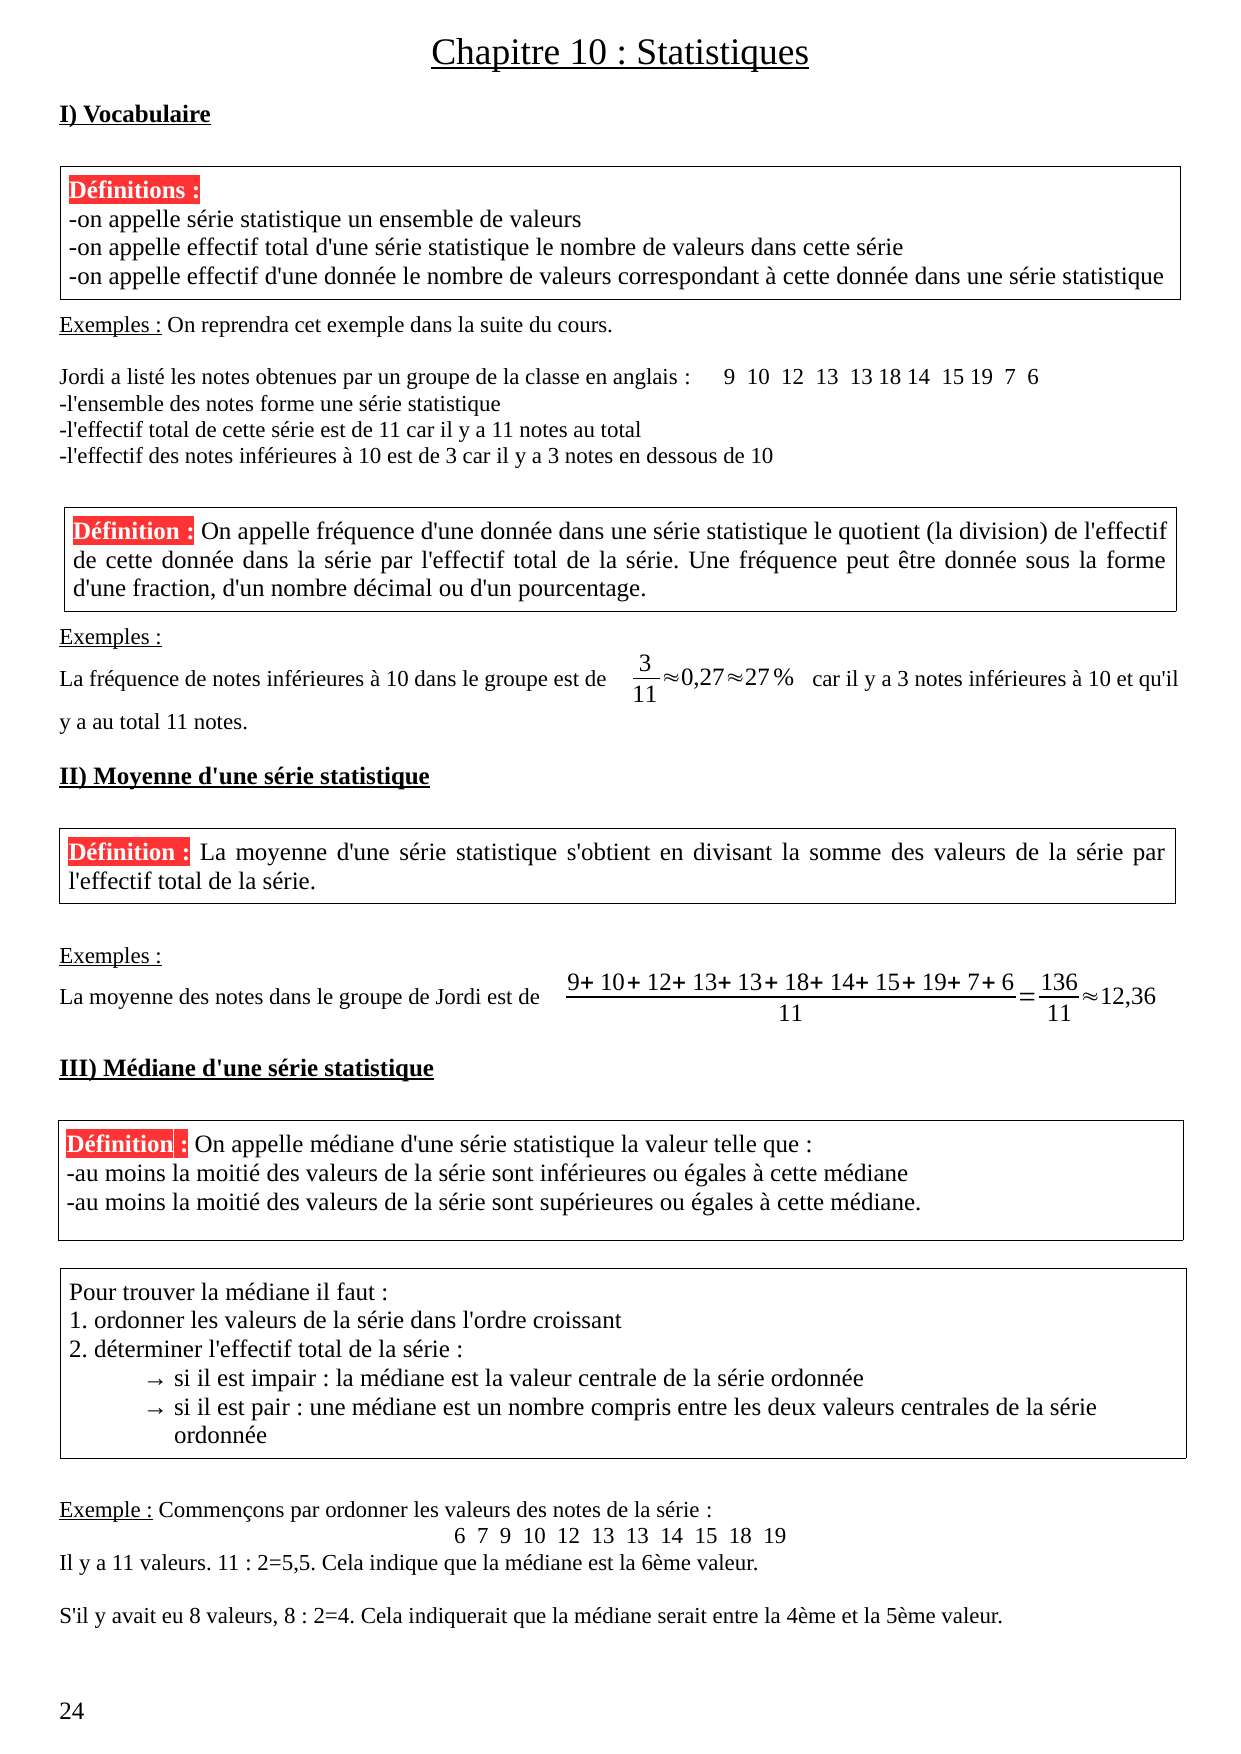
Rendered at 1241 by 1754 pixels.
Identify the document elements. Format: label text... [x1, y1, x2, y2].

text La fréquence de notes inférieures à 10 dans le groupe est de car il y a 3 notes inférieures à 10 et qu'il y a au total 11 notes. [59, 649, 1181, 735]
text -au moins la moitié des valeurs de la série sont supérieures ou égales à cette médiane. [66, 1187, 1174, 1216]
text Jordi a listé les notes obtenues par un groupe de la classe en anglais : 9 10 12 13 13 18 14 15 19 7 6 [59, 363, 1181, 390]
text III) Médiane d'une série statistique [59, 1053, 1181, 1082]
text Il y a 11 valeurs. 11 : 2=5,5. Cela indique que la médiane est la 6ème valeur. [59, 1549, 1181, 1575]
text -au moins la moitié des valeurs de la série sont inférieures ou égales à cette médiane [66, 1158, 1174, 1187]
text Chapitre 10 : Statistiques [59, 29, 1181, 73]
text I) Vocabulaire [59, 99, 1181, 128]
text S'il y avait eu 8 valeurs, 8 : 2=4. Cela indiquerait que la médiane serait entre la 4ème et la 5ème valeur. [59, 1602, 1181, 1628]
text → si il est pair : une médiane est un nombre compris entre les deux valeurs centrales de la série ordonnée [69, 1392, 1177, 1449]
text II) Moyenne d'une série statistique [59, 761, 1181, 790]
text -on appelle série statistique un ensemble de valeurs [69, 204, 1172, 232]
text Définitions : [69, 175, 1172, 204]
text Définition : On appelle médiane d'une série statistique la valeur telle que : [66, 1129, 1174, 1158]
text -l'effectif total de cette série est de 11 car il y a 11 notes au total [59, 416, 1181, 442]
text 1. ordonner les valeurs de la série dans l'ordre croissant [69, 1305, 1177, 1334]
text -l'effectif des notes inférieures à 10 est de 3 car il y a 3 notes en dessous de 10 [59, 442, 1181, 469]
text Définition : On appelle fréquence d'une donnée dans une série statistique le quotient (la division) de l'effectif de cette donnée dans la série par l'effectif total de la série. Une fréquence peut être donnée sous la forme d'une fraction, d'un nombre décimal ou d'un pourcentage. [73, 516, 1167, 602]
text 2. déterminer l'effectif total de la série : [69, 1334, 1177, 1363]
text -on appelle effectif d'une donnée le nombre de valeurs correspondant à cette donnée dans une série statistique [69, 261, 1172, 290]
text -l'ensemble des notes forme une série statistique [59, 390, 1181, 416]
text La moyenne des notes dans le groupe de Jordi est de [59, 968, 1181, 1027]
text Exemples : [59, 942, 1181, 968]
text Exemples : [59, 495, 1181, 649]
text Définition : La moyenne d'une série statistique s'obtient en divisant la somme des valeurs de la série par l'effectif total de la série. [68, 837, 1166, 894]
text → si il est impair : la médiane est la valeur centrale de la série ordonnée [69, 1363, 1177, 1392]
text 6 7 9 10 12 13 13 14 15 18 19 [59, 1523, 1181, 1549]
text Exemple : Commençons par ordonner les valeurs des notes de la série : [59, 1496, 1181, 1523]
text Pour trouver la médiane il faut : [69, 1277, 1177, 1305]
text [59, 154, 1181, 166]
text -on appelle effectif total d'une série statistique le nombre de valeurs dans cette série [69, 232, 1172, 261]
text Exemples : On reprendra cet exemple dans la suite du cours. [59, 167, 1181, 337]
